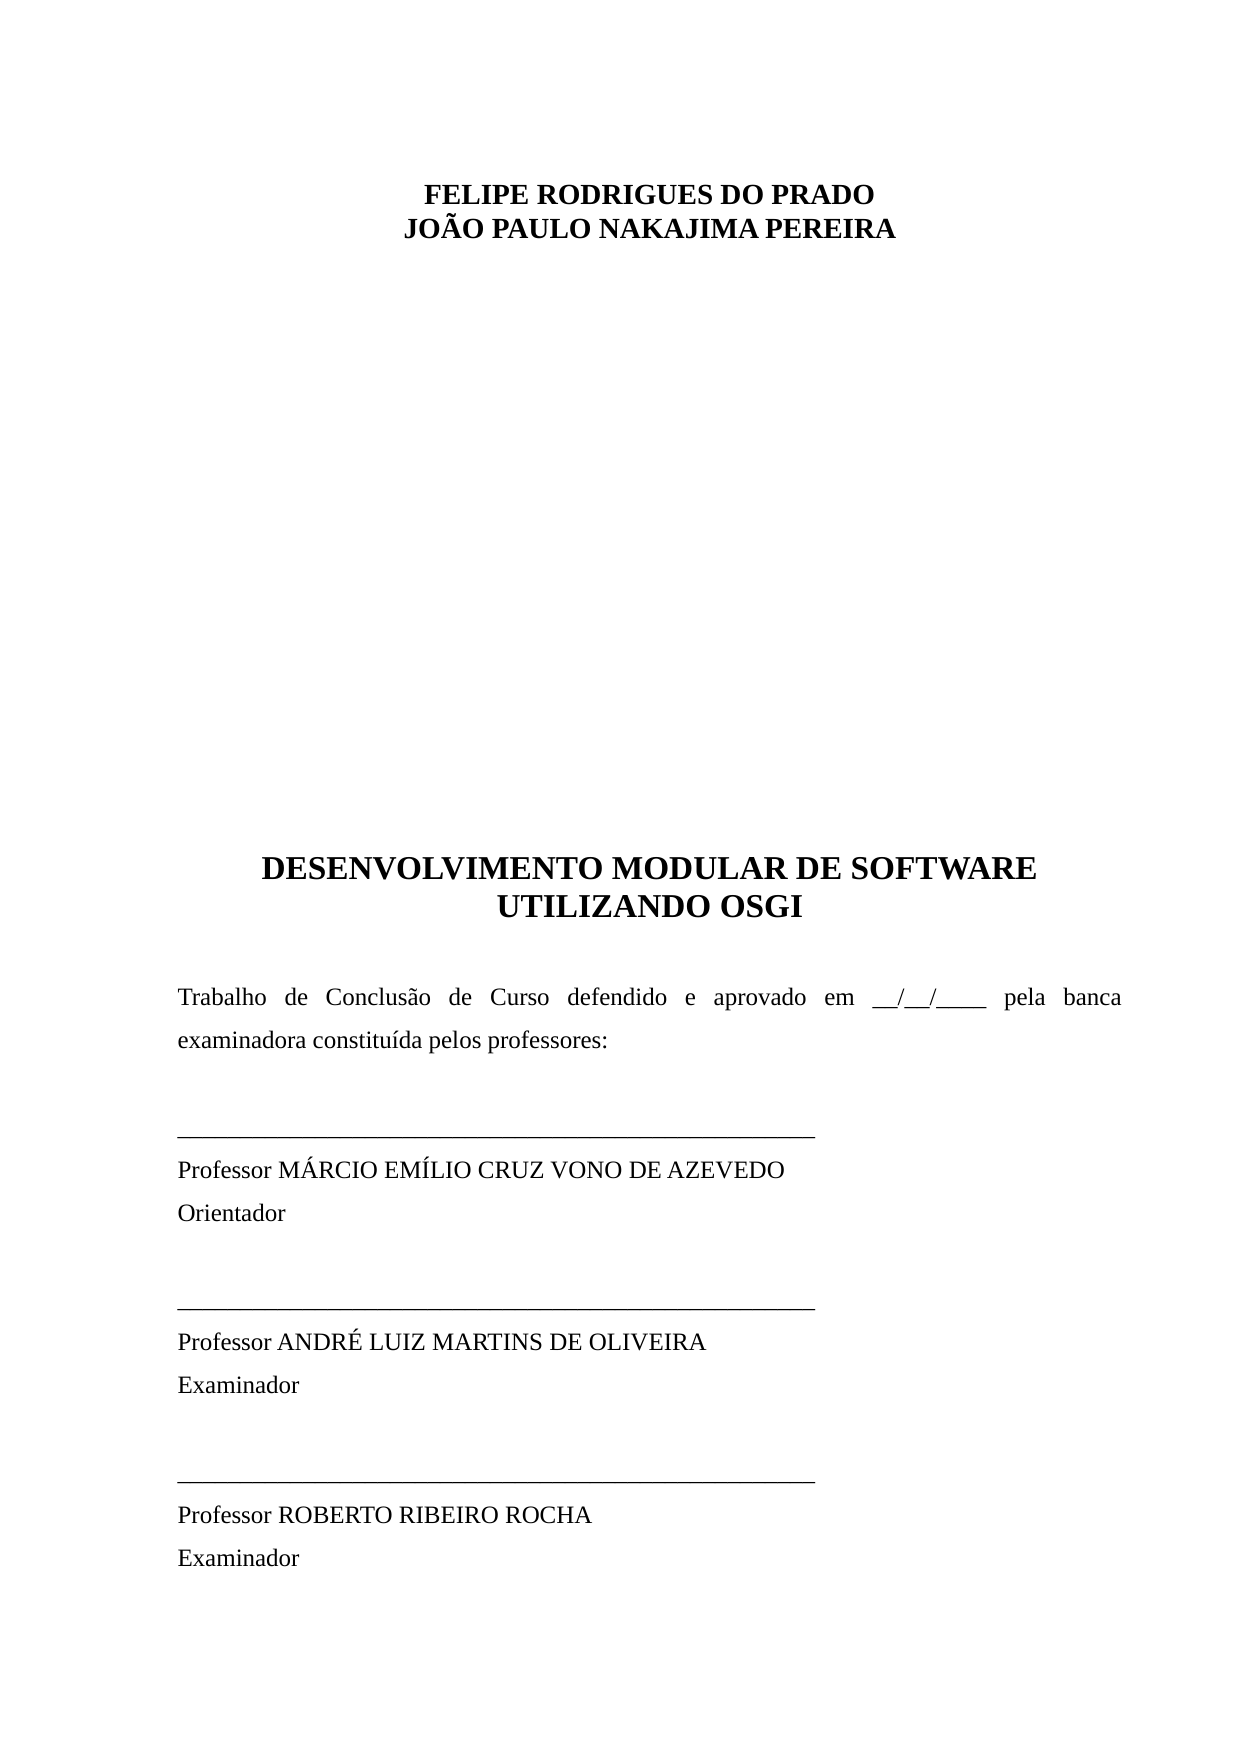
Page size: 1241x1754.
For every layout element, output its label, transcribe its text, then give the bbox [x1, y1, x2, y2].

text Desenvolvimento modular de software utilizando osgi [177, 848, 1122, 925]
text Trabalho de Conclusão de Curso defendido e aprovado em __/__/____ pela banca examinadora constituída pelos professores: [177, 982, 1122, 1054]
text Professor ANDRÉ LUIZ MARTINS DE OLIVEIRA [177, 1327, 1122, 1356]
text Orientador [177, 1198, 1122, 1227]
text Professor MÁRCIO EMÍLIO CRUZ VONO DE AZEVEDO [177, 1155, 1122, 1183]
text ___________________________________________________ [177, 1284, 1122, 1313]
text Examinador [177, 1543, 1122, 1572]
text ___________________________________________________ [177, 1112, 1122, 1140]
text Professor ROBERTO RIBEIRO ROCHA [177, 1500, 1122, 1528]
text Felipe Rodrigues do Prado [177, 177, 1122, 211]
text Examinador [177, 1370, 1122, 1399]
text ___________________________________________________ [177, 1457, 1122, 1485]
text João Paulo Nakajima Pereira [177, 211, 1122, 244]
